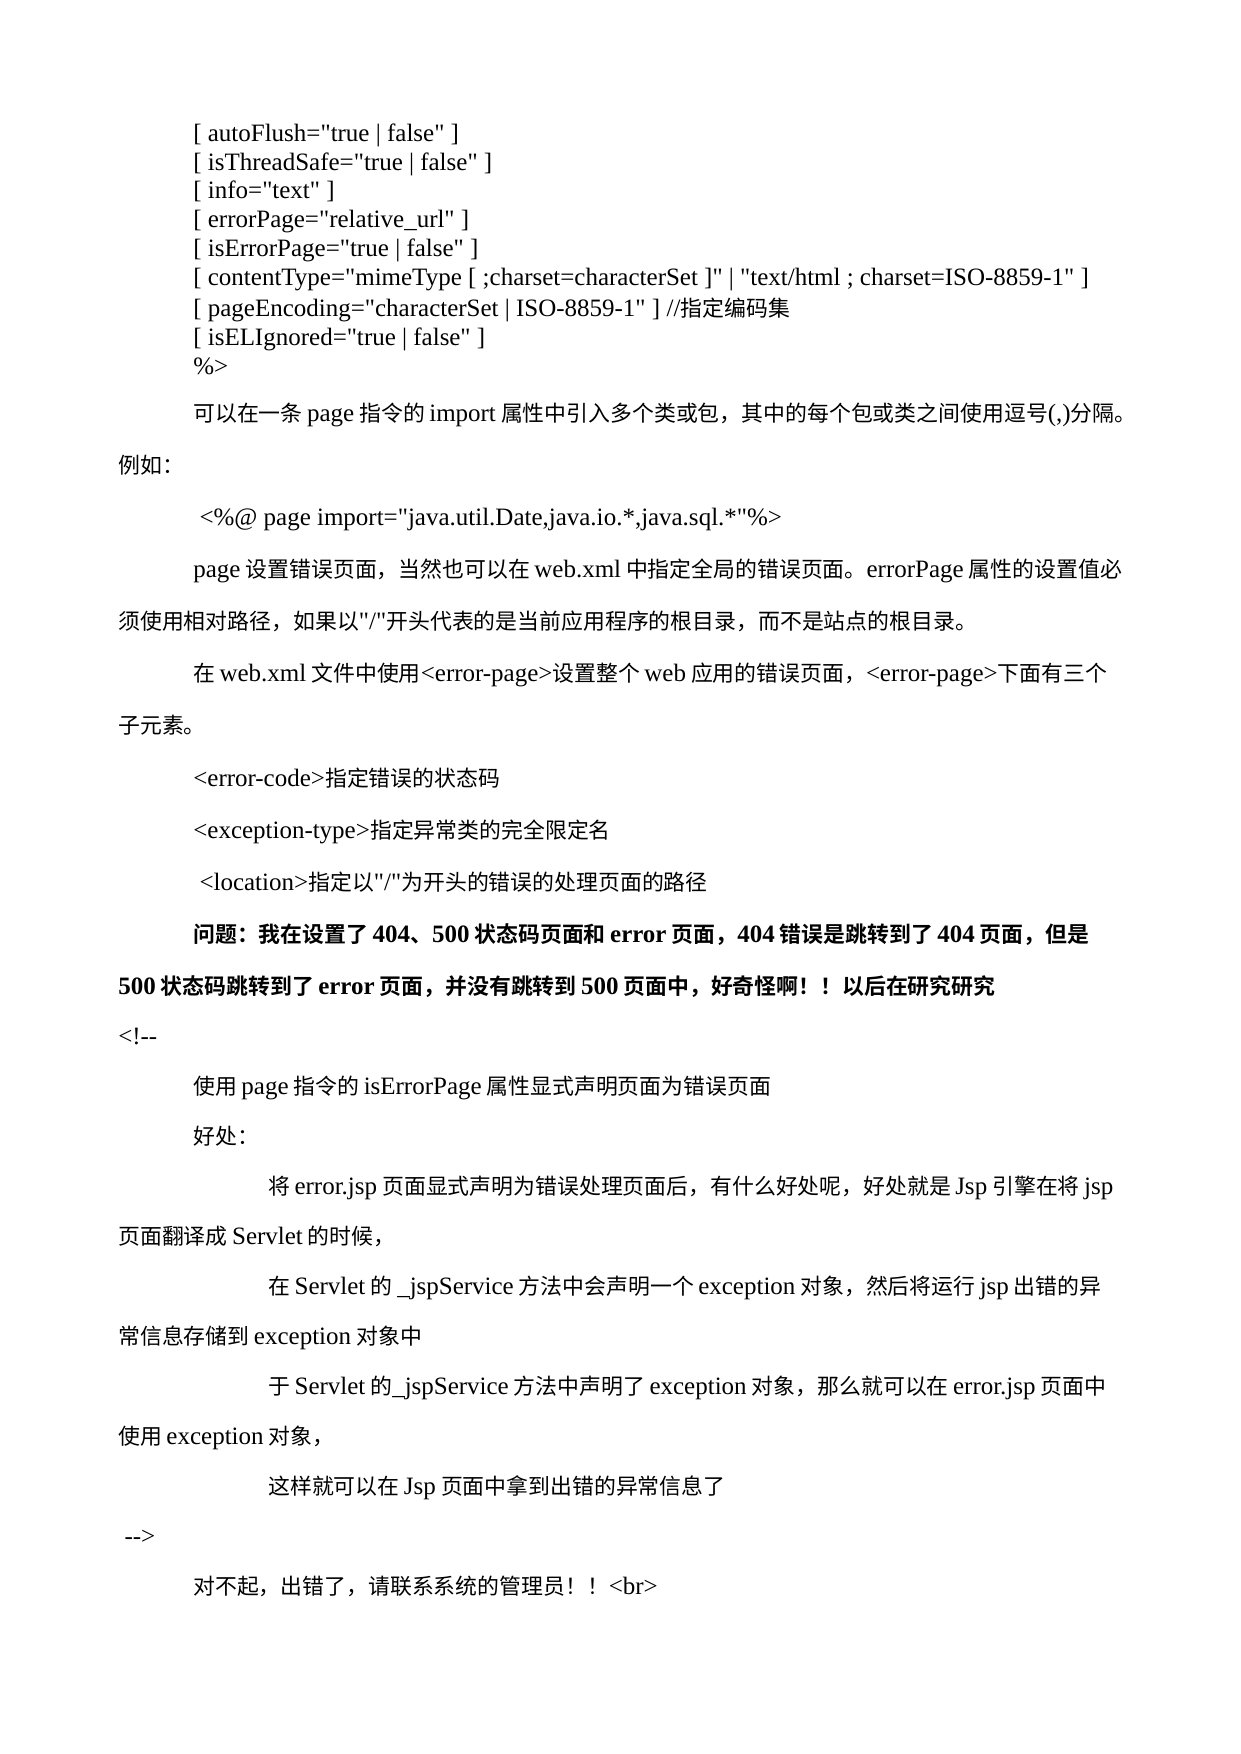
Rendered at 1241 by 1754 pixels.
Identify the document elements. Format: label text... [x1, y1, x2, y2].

text <error-code>指定错误的状态码 [118, 744, 1122, 796]
text [ isELIgnored="true | false" ] [118, 322, 1122, 351]
text --> [118, 1505, 1122, 1555]
text 使用page指令的isErrorPage属性显式声明页面为错误页面 [118, 1055, 1122, 1105]
text 问题：我在设置了404、500状态码页面和error页面，404错误是跳转到了404页面，但是500状态码跳转到了error页面，并没有跳转到500页面中，好奇怪啊！！以后在研究研究 [118, 901, 1122, 1005]
text 可以在一条page指令的import属性中引入多个类或包，其中的每个包或类之间使用逗号(,)分隔。例如： [118, 380, 1122, 484]
text %> [118, 351, 1122, 380]
text 好处： [118, 1105, 1122, 1155]
text [ autoFlush="true | false" ] [118, 118, 1122, 147]
text <%@ page import="java.util.Date,java.io.*,java.sql.*"%> [118, 484, 1122, 536]
text 在Servlet的 _jspService方法中会声明一个exception对象，然后将运行jsp出错的异常信息存储到exception对象中 [118, 1255, 1122, 1355]
text [ info="text" ] [118, 176, 1122, 204]
text [ isErrorPage="true | false" ] [118, 233, 1122, 262]
text <exception-type>指定异常类的完全限定名 [118, 796, 1122, 848]
text <!-- [118, 1005, 1122, 1055]
text [ pageEncoding="characterSet | ISO-8859-1" ] //指定编码集 [118, 291, 1122, 322]
text <location>指定以"/"为开头的错误的处理页面的路径 [118, 848, 1122, 901]
text [ isThreadSafe="true | false" ] [118, 147, 1122, 176]
text 于Servlet的_jspService方法中声明了exception对象，那么就可以在error.jsp页面中使用exception对象， [118, 1355, 1122, 1455]
text 对不起，出错了，请联系系统的管理员！！<br> [118, 1555, 1122, 1605]
text 将error.jsp页面显式声明为错误处理页面后，有什么好处呢，好处就是Jsp引擎在将jsp页面翻译成Servlet的时候， [118, 1155, 1122, 1255]
text 这样就可以在Jsp页面中拿到出错的异常信息了 [118, 1455, 1122, 1505]
text 在web.xml文件中使用<error-page>设置整个web应用的错误页面，<error-page>下面有三个子元素。 [118, 640, 1122, 744]
text [ contentType="mimeType [ ;charset=characterSet ]" | "text/html ; charset=ISO-8859-1" ] [118, 262, 1122, 291]
text [ errorPage="relative_url" ] [118, 204, 1122, 233]
text page设置错误页面，当然也可以在web.xml中指定全局的错误页面。errorPage属性的设置值必须使用相对路径，如果以"/"开头代表的是当前应用程序的根目录，而不是站点的根目录。 [118, 536, 1122, 640]
